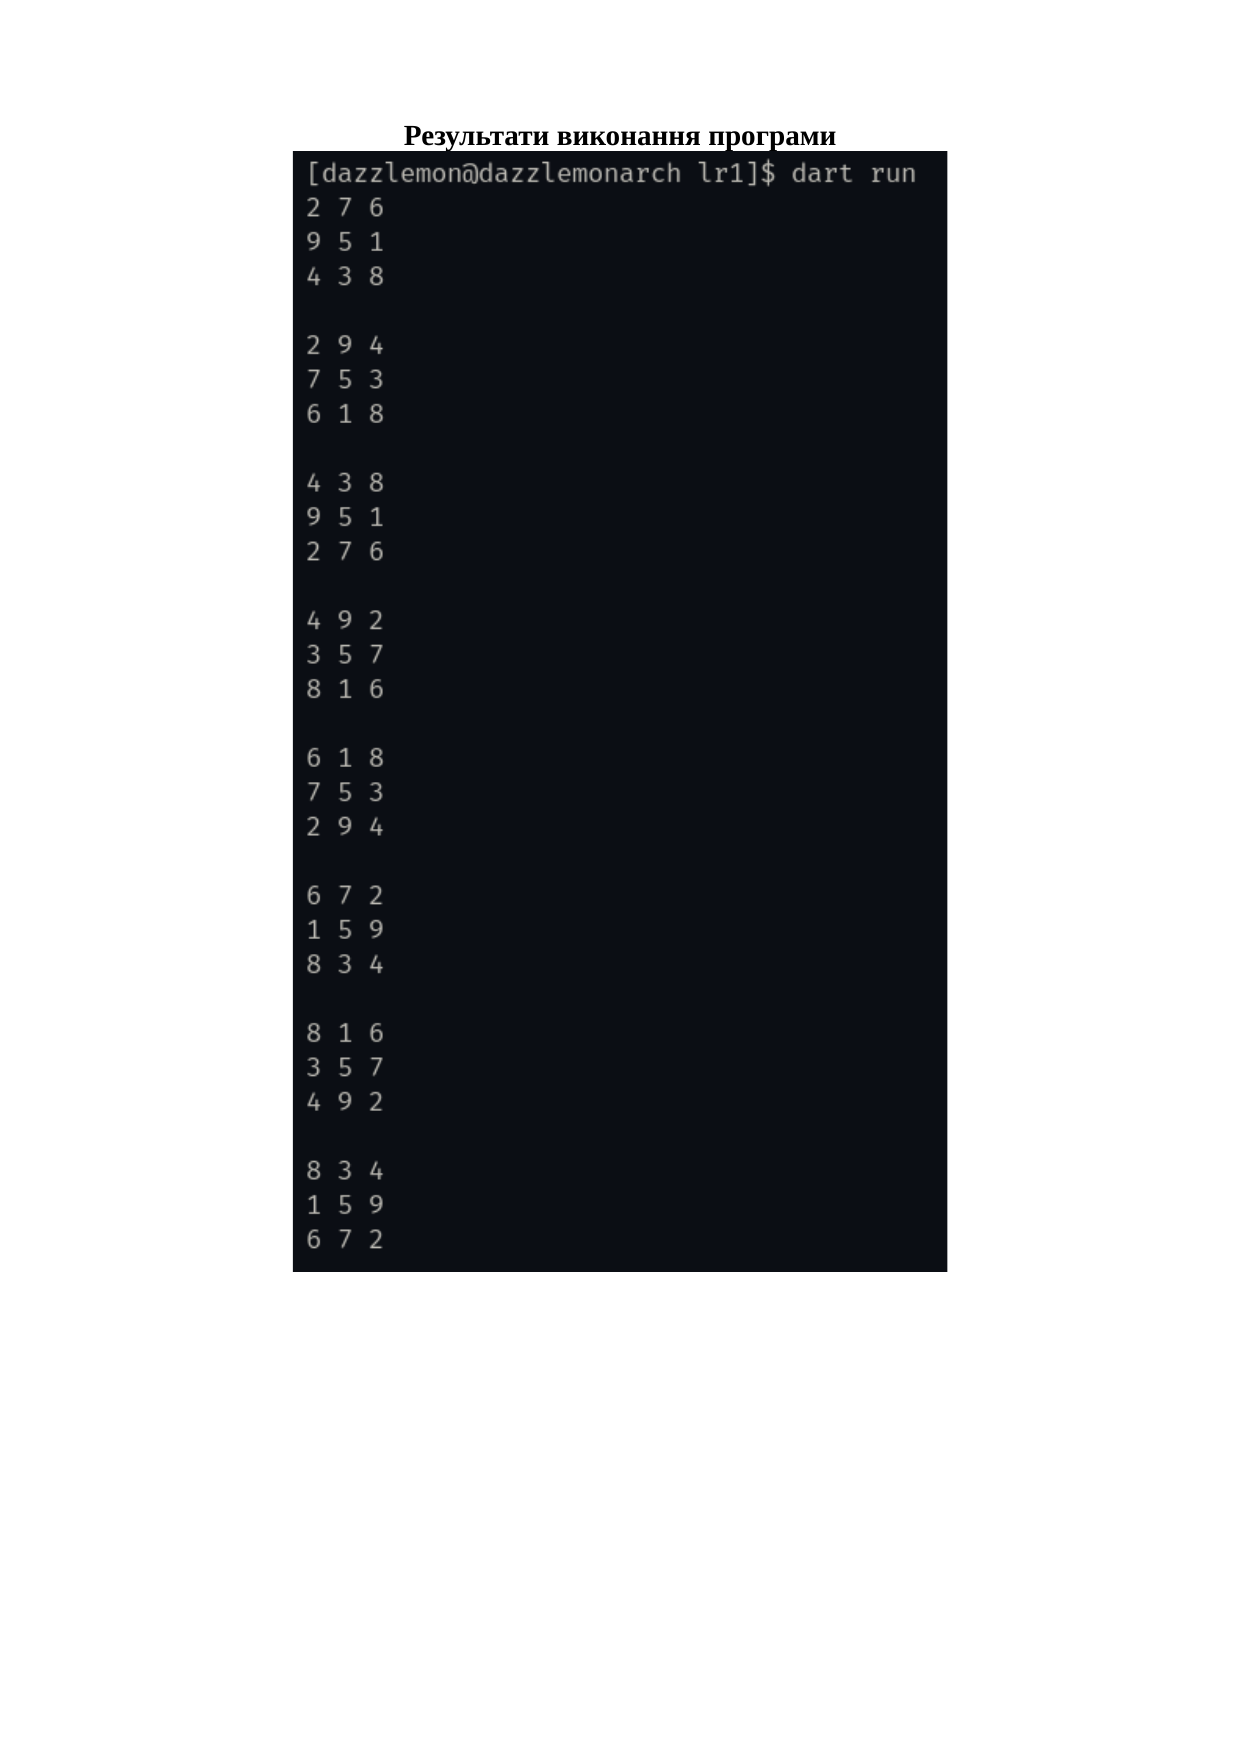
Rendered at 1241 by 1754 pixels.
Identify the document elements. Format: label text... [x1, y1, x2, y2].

picture [292, 151, 948, 1272]
text Результати виконання програми [118, 118, 1122, 152]
